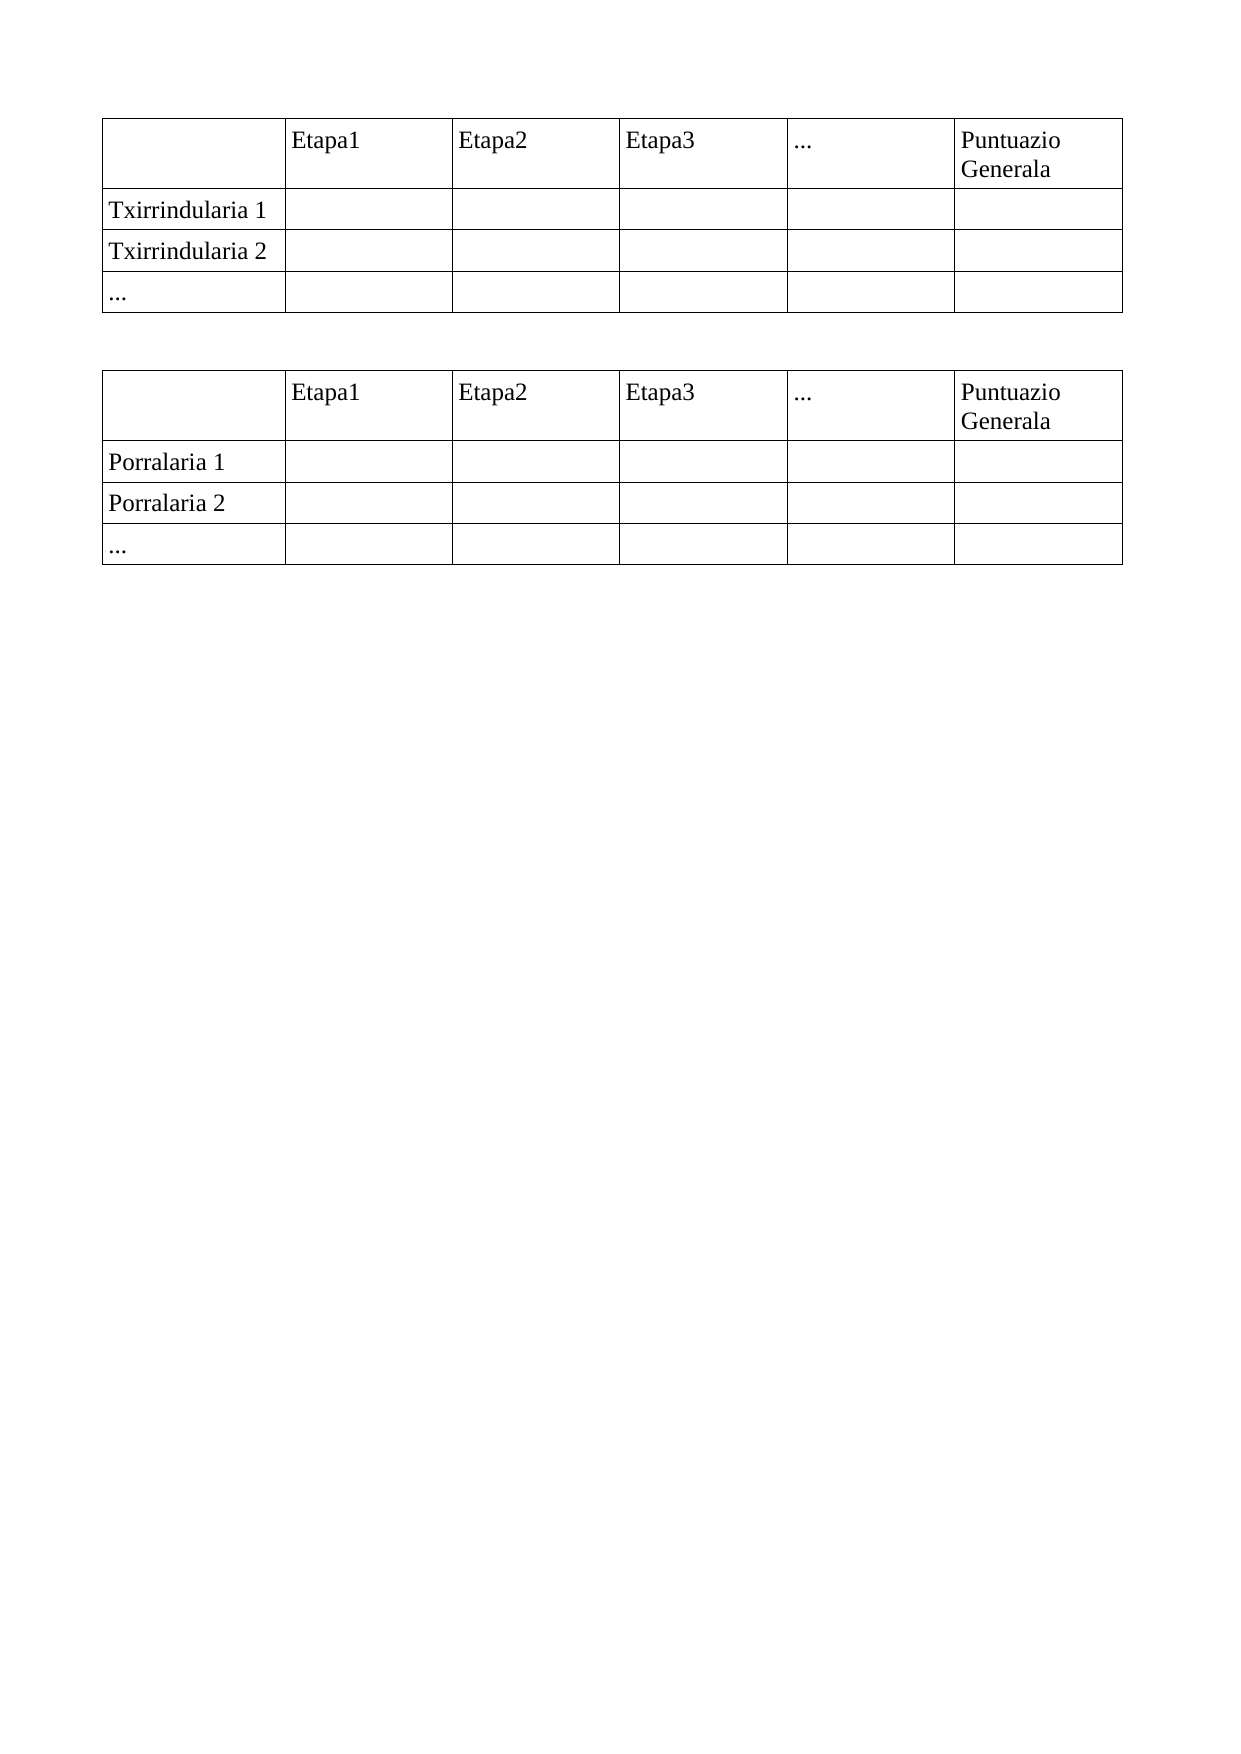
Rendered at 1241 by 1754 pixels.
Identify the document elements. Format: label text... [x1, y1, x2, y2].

table_header Etapa3 [620, 371, 787, 440]
table_cell [453, 483, 619, 523]
table_header Puntuazio Generala [955, 119, 1122, 188]
table_cell [955, 272, 1122, 312]
table_header Etapa3 [620, 119, 787, 188]
table_cell Porralaria 2 [103, 483, 285, 523]
table_cell [955, 230, 1122, 271]
table_cell [453, 189, 619, 229]
table_cell Txirrindularia 1 [103, 189, 285, 229]
table_cell [453, 441, 619, 482]
table_cell [955, 189, 1122, 229]
table_cell [286, 483, 452, 523]
table_header ... [788, 371, 954, 440]
table_cell [286, 189, 452, 229]
table_cell [286, 441, 452, 482]
table_cell [286, 230, 452, 271]
table_cell [955, 524, 1122, 564]
table_header [103, 371, 285, 440]
table_cell ... [103, 272, 285, 312]
table_cell [788, 272, 954, 312]
table_cell Txirrindularia 2 [103, 230, 285, 271]
table_header Etapa1 [286, 371, 452, 440]
table_header ... [788, 119, 954, 188]
table_cell [955, 441, 1122, 482]
table_cell [453, 524, 619, 564]
table_cell [788, 441, 954, 482]
table_cell [788, 483, 954, 523]
table_header [103, 119, 285, 188]
table_cell [286, 524, 452, 564]
table_cell [286, 272, 452, 312]
table_cell [620, 483, 787, 523]
table_header Puntuazio Generala [955, 371, 1122, 440]
table_cell [620, 441, 787, 482]
table_header Etapa2 [453, 371, 619, 440]
table_cell [453, 272, 619, 312]
table_cell [788, 189, 954, 229]
table_cell [620, 272, 787, 312]
table_header Etapa1 [286, 119, 452, 188]
table_cell [620, 189, 787, 229]
table_cell Porralaria 1 [103, 441, 285, 482]
table_cell [620, 524, 787, 564]
table_cell [620, 230, 787, 271]
table_cell [453, 230, 619, 271]
table_cell ... [103, 524, 285, 564]
table_cell [788, 524, 954, 564]
table_cell [788, 230, 954, 271]
table_header Etapa2 [453, 119, 619, 188]
table_cell [955, 483, 1122, 523]
